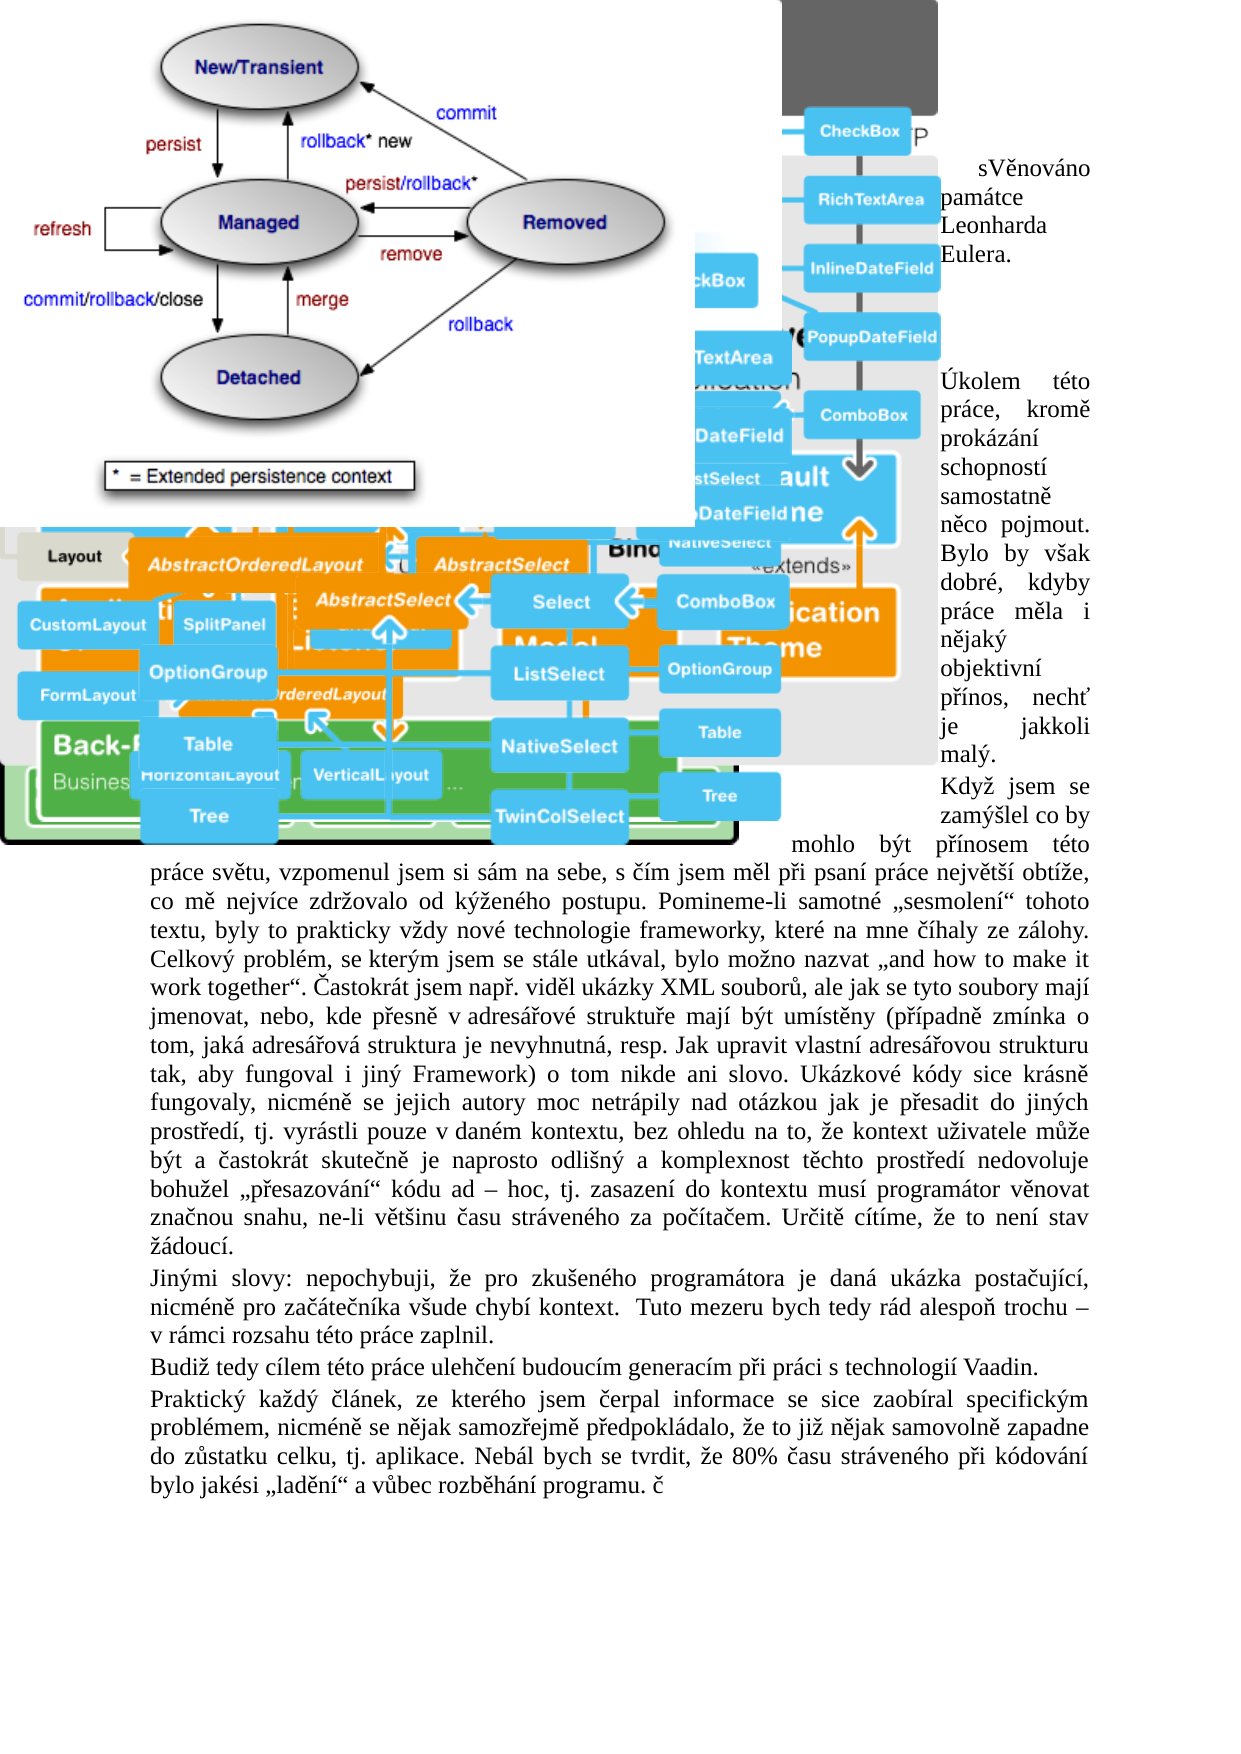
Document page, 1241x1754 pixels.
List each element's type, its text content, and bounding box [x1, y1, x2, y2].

text Když jsem se zamýšlel co by mohlo být přínosem této práce světu, vzpomenul jsem si sám na sebe, s čím jsem měl při psaní práce největší obtíže, co mě nejvíce zdržovalo od kýženého postupu. Pomineme-li samotné „sesmolení“ tohoto textu, byly to prakticky vždy nové technologie frameworky, které na mne číhaly ze zálohy. Celkový problém, se kterým jsem se stále utkával, bylo možno nazvat „and how to make it work together“. Častokrát jsem např. viděl ukázky XML souborů, ale jak se tyto soubory mají jmenovat, nebo, kde přesně v adresářové struktuře mají být umístěny (případně zmínka o tom, jaká adresářová struktura je nevyhnutná, resp. Jak upravit vlastní adresářovou strukturu tak, aby fungoval i jiný Framework) o tom nikde ani slovo. Ukázkové kódy sice krásně fungovaly, nicméně se jejich autory moc netrápily nad otázkou jak je přesadit do jiných prostředí, tj. vyrástli pouze v daném kontextu, bez ohledu na to, že kontext uživatele může být a častokrát skutečně je naprosto odlišný a komplexnost těchto prostředí nedovoluje bohužel „přesazování“ kódu ad – hoc, tj. zasazení do kontextu musí programátor věnovat značnou snahu, ne-li většinu času stráveného za počítačem. Určitě cítíme, že to není stav žádoucí. [150, 771, 1090, 1260]
picture [0, 0, 941, 845]
text sVěnováno památce Leonharda Eulera. [941, 153, 1090, 268]
text Jinými slovy: nepochybuji, že pro zkušeného programátora je daná ukázka postačující, nicméně pro začátečníka všude chybí kontext. Tuto mezeru bych tedy rád alespoň trochu – v rámci rozsahu této práce zaplnil. [150, 1263, 1090, 1349]
text Úkolem této práce, kromě prokázání schopností samostatně něco pojmout. Bylo by však dobré, kdyby práce měla i nějaký objektivní přínos, nechť je jakkoli malý. [941, 366, 1090, 768]
text Praktický každý článek, ze kterého jsem čerpal informace se sice zaobíral specifickým problémem, nicméně se nějak samozřejmě předpokládalo, že to již nějak samovolně zapadne do zůstatku celku, tj. aplikace. Nebál bych se tvrdit, že 80% času stráveného při kódování bylo jakési „ladění“ a vůbec rozběhání programu. č [150, 1384, 1090, 1499]
text Budiž tedy cílem této práce ulehčení budoucím generacím při práci s technologií Vaadin. [150, 1352, 1090, 1381]
